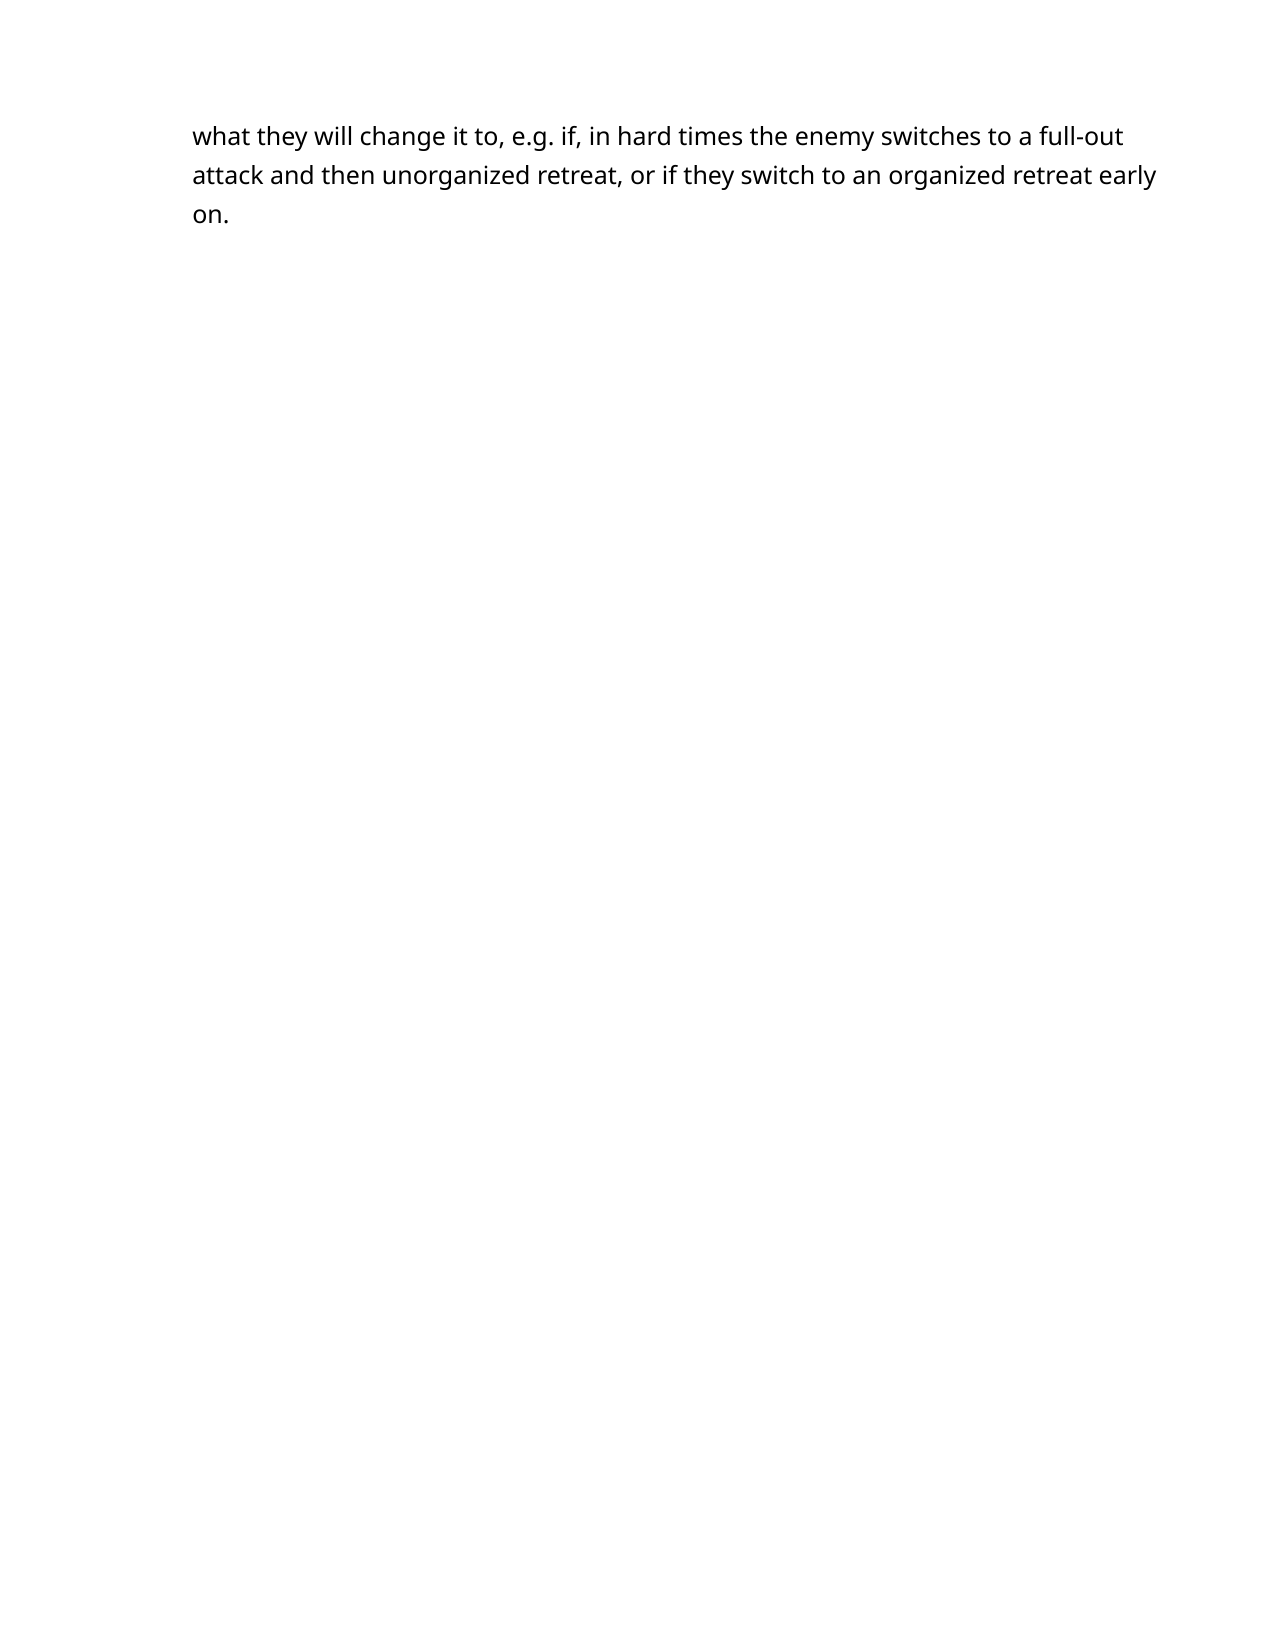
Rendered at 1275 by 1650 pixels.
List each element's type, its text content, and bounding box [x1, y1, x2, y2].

text what they will change it to, e.g. if, in hard times the enemy switches to a full-out attack and then unorganized retreat, or if they switch to an organized retreat early on. [192, 118, 1157, 231]
